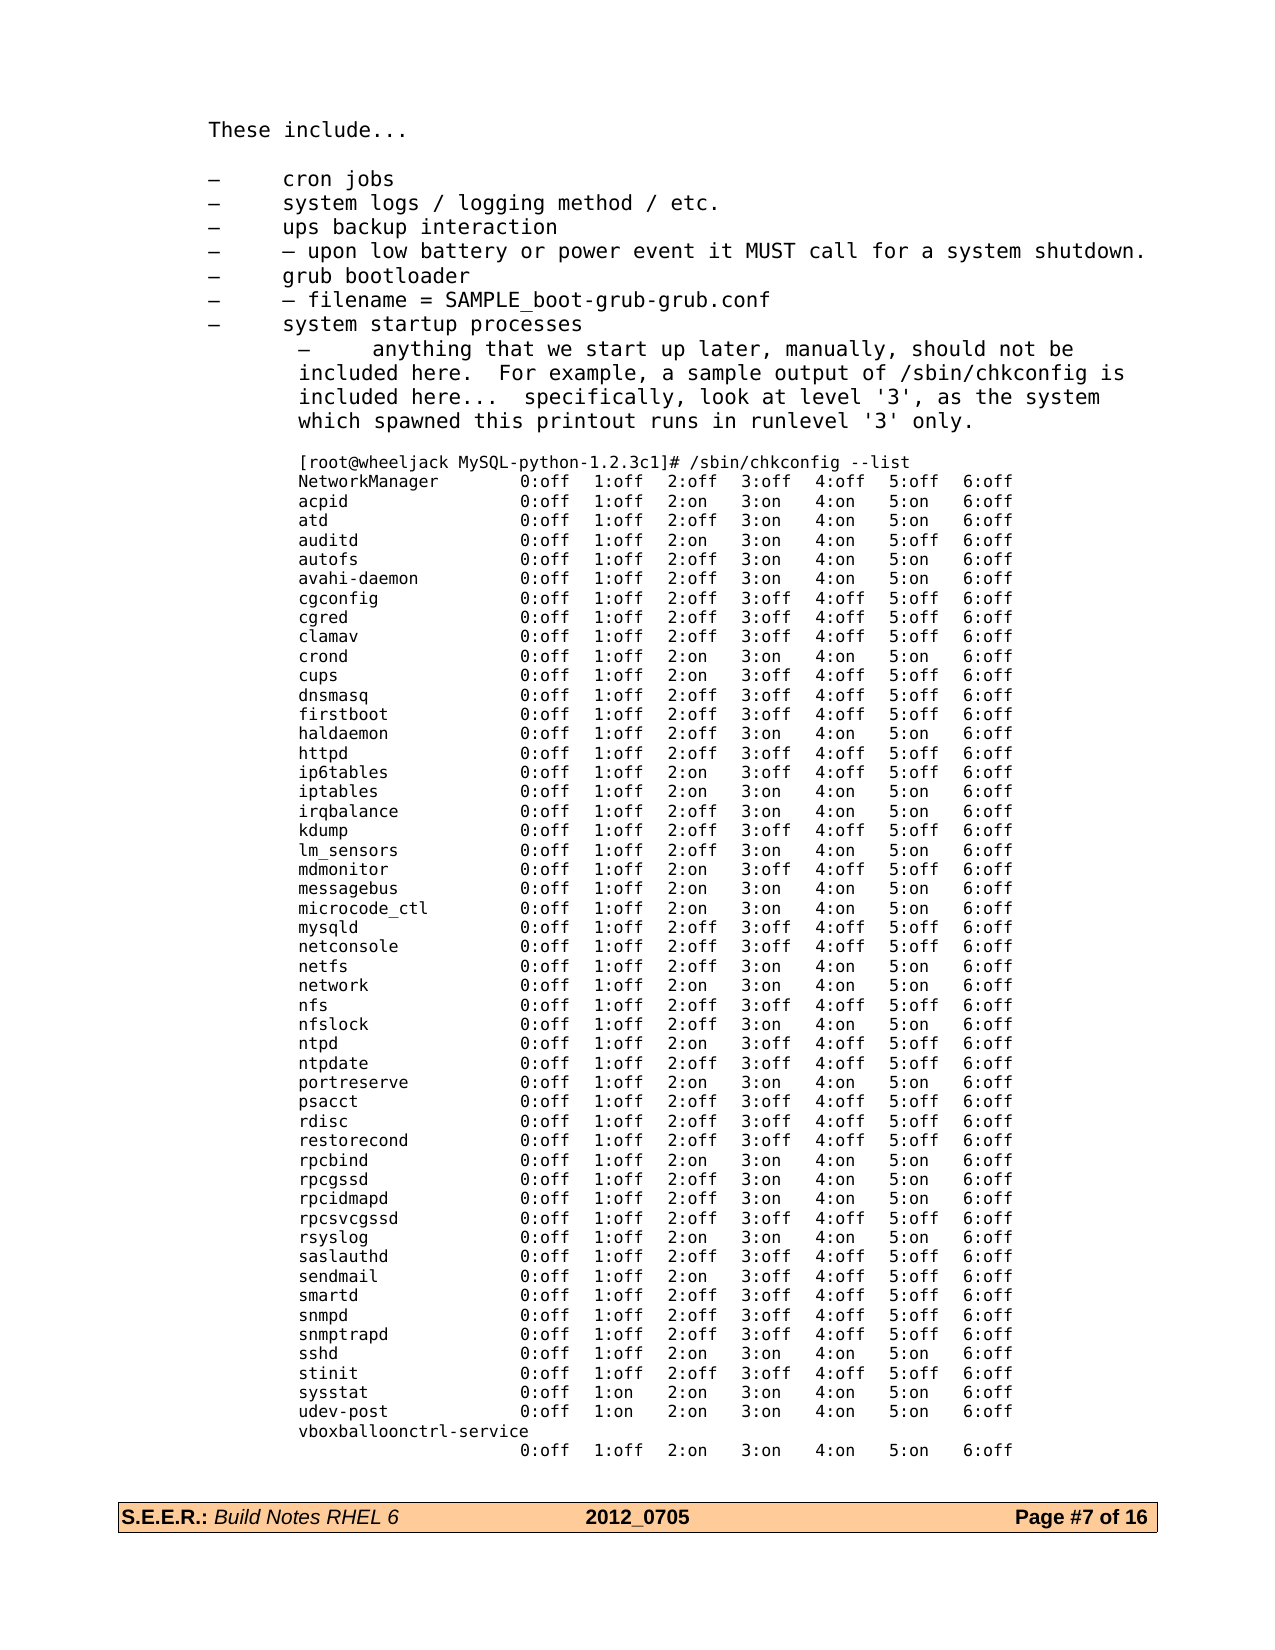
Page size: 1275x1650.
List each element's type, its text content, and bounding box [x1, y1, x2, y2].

list system startup processes [208, 312, 1157, 337]
text autofs 0:off 1:off 2:off 3:on 4:on 5:on 6:off [298, 550, 1157, 569]
text kdump 0:off 1:off 2:off 3:off 4:off 5:off 6:off [298, 821, 1157, 841]
text lm_sensors 0:off 1:off 2:off 3:on 4:on 5:on 6:off [298, 841, 1157, 860]
text sysstat 0:off 1:on 2:on 3:on 4:on 5:on 6:off [298, 1383, 1157, 1402]
text rpcgssd 0:off 1:off 2:off 3:on 4:on 5:on 6:off [298, 1170, 1157, 1189]
text auditd 0:off 1:off 2:on 3:on 4:on 5:off 6:off [298, 531, 1157, 550]
text rpcsvcgssd 0:off 1:off 2:off 3:off 4:off 5:off 6:off [298, 1209, 1157, 1228]
text vboxballoonctrl-service [298, 1422, 1157, 1441]
text smartd 0:off 1:off 2:off 3:off 4:off 5:off 6:off [298, 1286, 1157, 1306]
text clamav 0:off 1:off 2:off 3:off 4:off 5:off 6:off [298, 627, 1157, 647]
text rsyslog 0:off 1:off 2:on 3:on 4:on 5:on 6:off [298, 1228, 1157, 1247]
text rdisc 0:off 1:off 2:off 3:off 4:off 5:off 6:off [298, 1112, 1157, 1131]
text cups 0:off 1:off 2:on 3:off 4:off 5:off 6:off [298, 666, 1157, 686]
list cron jobs [208, 167, 1157, 191]
list system logs / logging method / etc. [208, 191, 1157, 215]
text portreserve 0:off 1:off 2:on 3:on 4:on 5:on 6:off [298, 1073, 1157, 1092]
text microcode_ctl 0:off 1:off 2:on 3:on 4:on 5:on 6:off [298, 899, 1157, 918]
list – filename = SAMPLE_boot-grub-grub.conf [208, 288, 1157, 312]
text haldaemon 0:off 1:off 2:off 3:on 4:on 5:on 6:off [298, 724, 1157, 744]
text rpcbind 0:off 1:off 2:on 3:on 4:on 5:on 6:off [298, 1151, 1157, 1170]
text crond 0:off 1:off 2:on 3:on 4:on 5:on 6:off [298, 647, 1157, 666]
text stinit 0:off 1:off 2:off 3:off 4:off 5:off 6:off [298, 1364, 1157, 1383]
text rpcidmapd 0:off 1:off 2:off 3:on 4:on 5:on 6:off [298, 1189, 1157, 1209]
list anything that we start up later, manually, should not be included here. For example, a sample output of /sbin/chkconfig is included here... specifically, look at level '3', as the system which spawned this printout runs in runlevel '3' only. [298, 337, 1157, 434]
text cgconfig 0:off 1:off 2:off 3:off 4:off 5:off 6:off [298, 589, 1157, 608]
text nfs 0:off 1:off 2:off 3:off 4:off 5:off 6:off [298, 996, 1157, 1015]
text ntpd 0:off 1:off 2:on 3:off 4:off 5:off 6:off [298, 1034, 1157, 1054]
text avahi-daemon 0:off 1:off 2:off 3:on 4:on 5:on 6:off [298, 569, 1157, 589]
text cgred 0:off 1:off 2:off 3:off 4:off 5:off 6:off [298, 608, 1157, 627]
text 0:off 1:off 2:on 3:on 4:on 5:on 6:off [298, 1441, 1157, 1461]
list ups backup interaction [208, 215, 1157, 239]
text ip6tables 0:off 1:off 2:on 3:off 4:off 5:off 6:off [298, 763, 1157, 782]
list – upon low battery or power event it MUST call for a system shutdown. [208, 239, 1157, 264]
text psacct 0:off 1:off 2:off 3:off 4:off 5:off 6:off [298, 1092, 1157, 1112]
text snmpd 0:off 1:off 2:off 3:off 4:off 5:off 6:off [298, 1306, 1157, 1325]
text [root@wheeljack MySQL-python-1.2.3c1]# /sbin/chkconfig --list [298, 453, 1157, 472]
text netconsole 0:off 1:off 2:off 3:off 4:off 5:off 6:off [298, 937, 1157, 957]
text These include... [208, 118, 1157, 142]
text mdmonitor 0:off 1:off 2:on 3:off 4:off 5:off 6:off [298, 860, 1157, 879]
text atd 0:off 1:off 2:off 3:on 4:on 5:on 6:off [298, 511, 1157, 531]
text NetworkManager 0:off 1:off 2:off 3:off 4:off 5:off 6:off [298, 472, 1157, 492]
text dnsmasq 0:off 1:off 2:off 3:off 4:off 5:off 6:off [298, 686, 1157, 705]
text restorecond 0:off 1:off 2:off 3:off 4:off 5:off 6:off [298, 1131, 1157, 1151]
text saslauthd 0:off 1:off 2:off 3:off 4:off 5:off 6:off [298, 1247, 1157, 1267]
text udev-post 0:off 1:on 2:on 3:on 4:on 5:on 6:off [298, 1402, 1157, 1422]
text ntpdate 0:off 1:off 2:off 3:off 4:off 5:off 6:off [298, 1054, 1157, 1073]
text network 0:off 1:off 2:on 3:on 4:on 5:on 6:off [298, 976, 1157, 996]
text firstboot 0:off 1:off 2:off 3:off 4:off 5:off 6:off [298, 705, 1157, 724]
text snmptrapd 0:off 1:off 2:off 3:off 4:off 5:off 6:off [298, 1325, 1157, 1344]
text irqbalance 0:off 1:off 2:off 3:on 4:on 5:on 6:off [298, 802, 1157, 821]
text messagebus 0:off 1:off 2:on 3:on 4:on 5:on 6:off [298, 879, 1157, 899]
text nfslock 0:off 1:off 2:off 3:on 4:on 5:on 6:off [298, 1015, 1157, 1034]
text sshd 0:off 1:off 2:on 3:on 4:on 5:on 6:off [298, 1344, 1157, 1364]
text mysqld 0:off 1:off 2:off 3:off 4:off 5:off 6:off [298, 918, 1157, 937]
text httpd 0:off 1:off 2:off 3:off 4:off 5:off 6:off [298, 744, 1157, 763]
list grub bootloader [208, 264, 1157, 288]
text iptables 0:off 1:off 2:on 3:on 4:on 5:on 6:off [298, 782, 1157, 802]
text sendmail 0:off 1:off 2:on 3:off 4:off 5:off 6:off [298, 1267, 1157, 1286]
text netfs 0:off 1:off 2:off 3:on 4:on 5:on 6:off [298, 957, 1157, 976]
text acpid 0:off 1:off 2:on 3:on 4:on 5:on 6:off [298, 492, 1157, 511]
